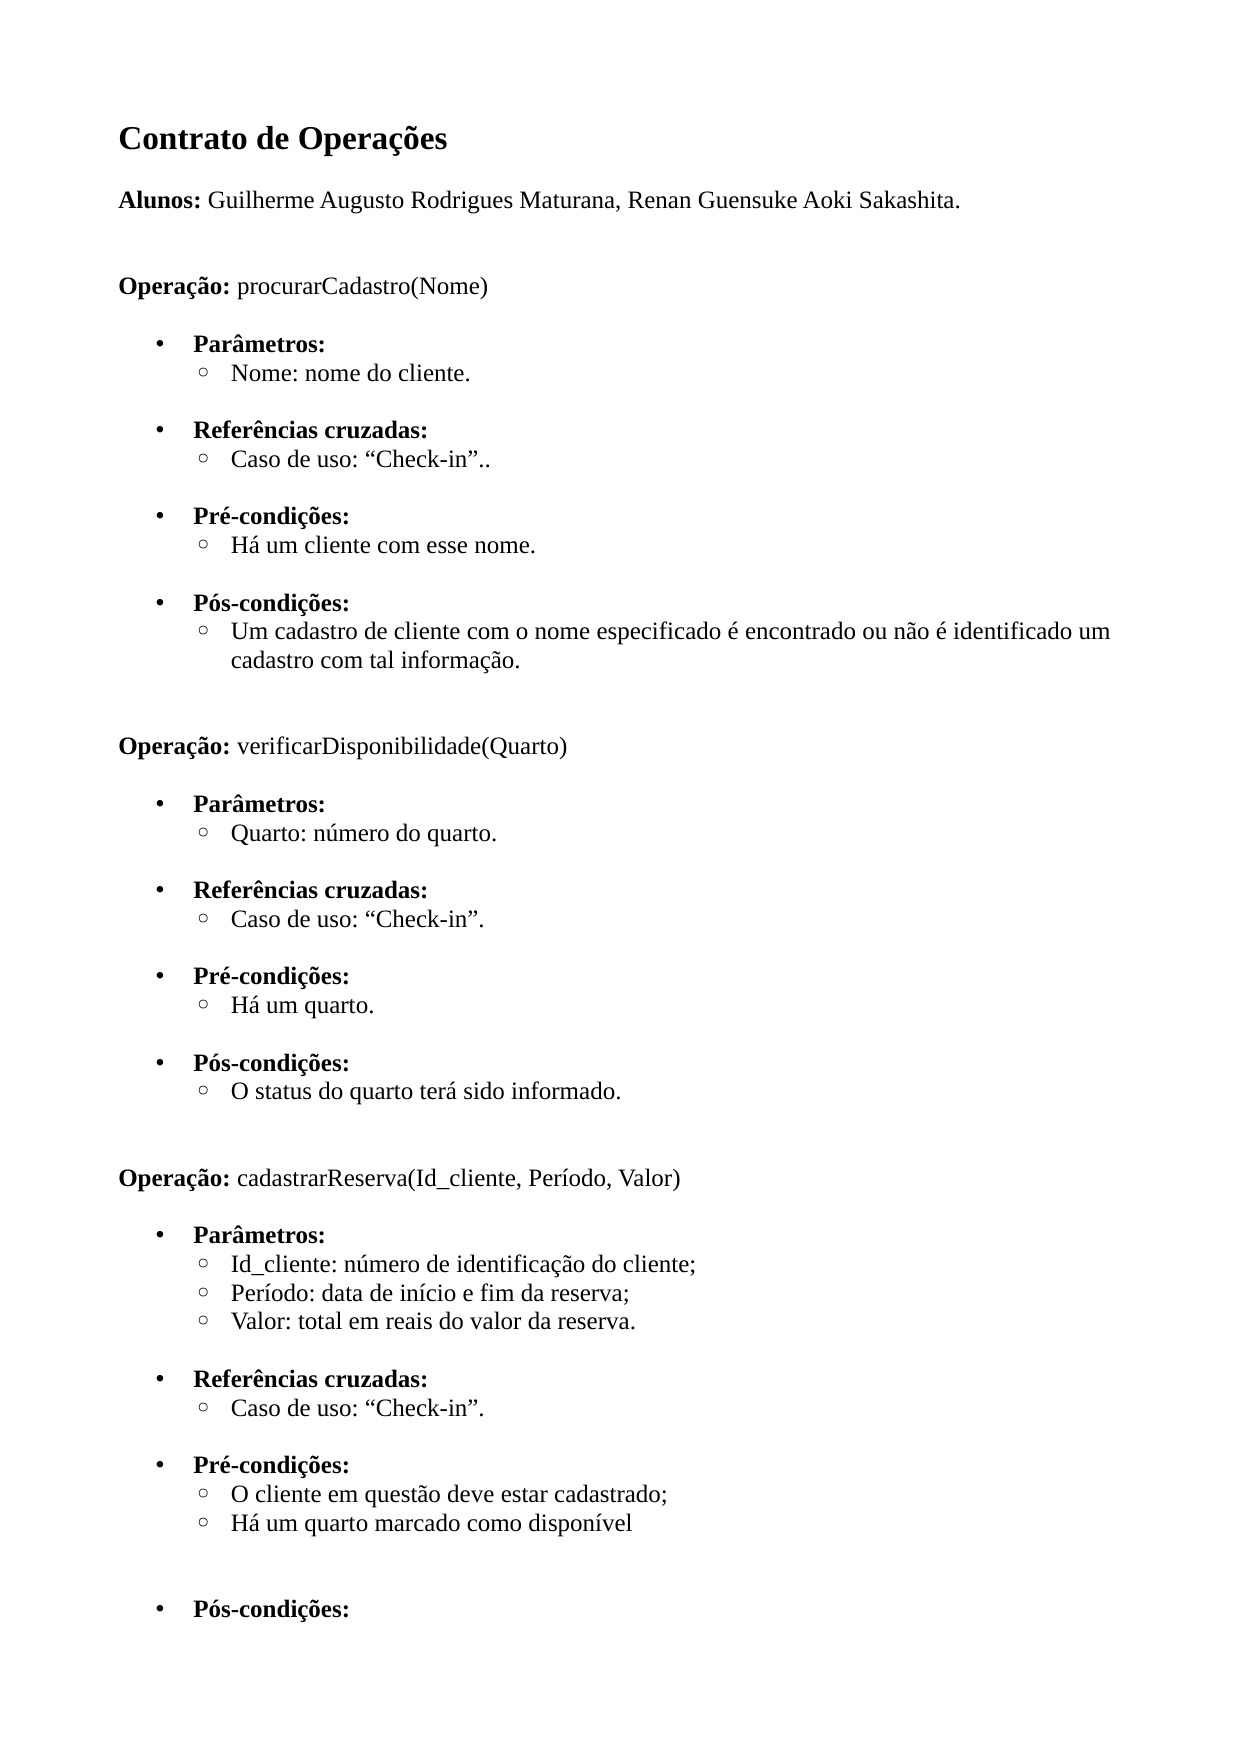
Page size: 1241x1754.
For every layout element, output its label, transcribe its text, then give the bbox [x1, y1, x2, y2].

list O cliente em questão deve estar cadastrado; [193, 1479, 1122, 1508]
text Operação: cadastrarReserva(Id_cliente, Período, Valor) [118, 1163, 1122, 1191]
list Um cadastro de cliente com o nome especificado é encontrado ou não é identificado um cadastro com tal informação. [193, 616, 1122, 674]
list Quarto: número do quarto. [193, 818, 1122, 846]
list Pós-condições: [156, 1594, 1122, 1623]
text Contrato de Operações [118, 118, 1122, 156]
list Há um cliente com esse nome. [193, 530, 1122, 559]
list Pré-condições: [156, 961, 1122, 990]
text Operação: verificarDisponibilidade(Quarto) [118, 731, 1122, 760]
list Parâmetros: [156, 329, 1122, 358]
list Parâmetros: [156, 789, 1122, 818]
list O status do quarto terá sido informado. [193, 1076, 1122, 1105]
list Pré-condições: [156, 501, 1122, 530]
list Referências cruzadas: [156, 875, 1122, 904]
list Há um quarto. [193, 990, 1122, 1019]
list Pós-condições: [156, 1048, 1122, 1076]
list Pós-condições: [156, 588, 1122, 616]
list Valor: total em reais do valor da reserva. [193, 1306, 1122, 1335]
list Pré-condições: [156, 1450, 1122, 1479]
list Id_cliente: número de identificação do cliente; [193, 1249, 1122, 1278]
list Caso de uso: “Check-in”.. [193, 444, 1122, 473]
list Referências cruzadas: [156, 415, 1122, 444]
list Parâmetros: [156, 1220, 1122, 1249]
list Caso de uso: “Check-in”. [193, 904, 1122, 933]
list Há um quarto marcado como disponível [193, 1508, 1122, 1536]
list Nome: nome do cliente. [193, 358, 1122, 386]
list Referências cruzadas: [156, 1364, 1122, 1393]
text Alunos: Guilherme Augusto Rodrigues Maturana, Renan Guensuke Aoki Sakashita. [118, 185, 1122, 214]
list Caso de uso: “Check-in”. [193, 1393, 1122, 1421]
text Operação: procurarCadastro(Nome) [118, 271, 1122, 300]
list Período: data de início e fim da reserva; [193, 1278, 1122, 1306]
